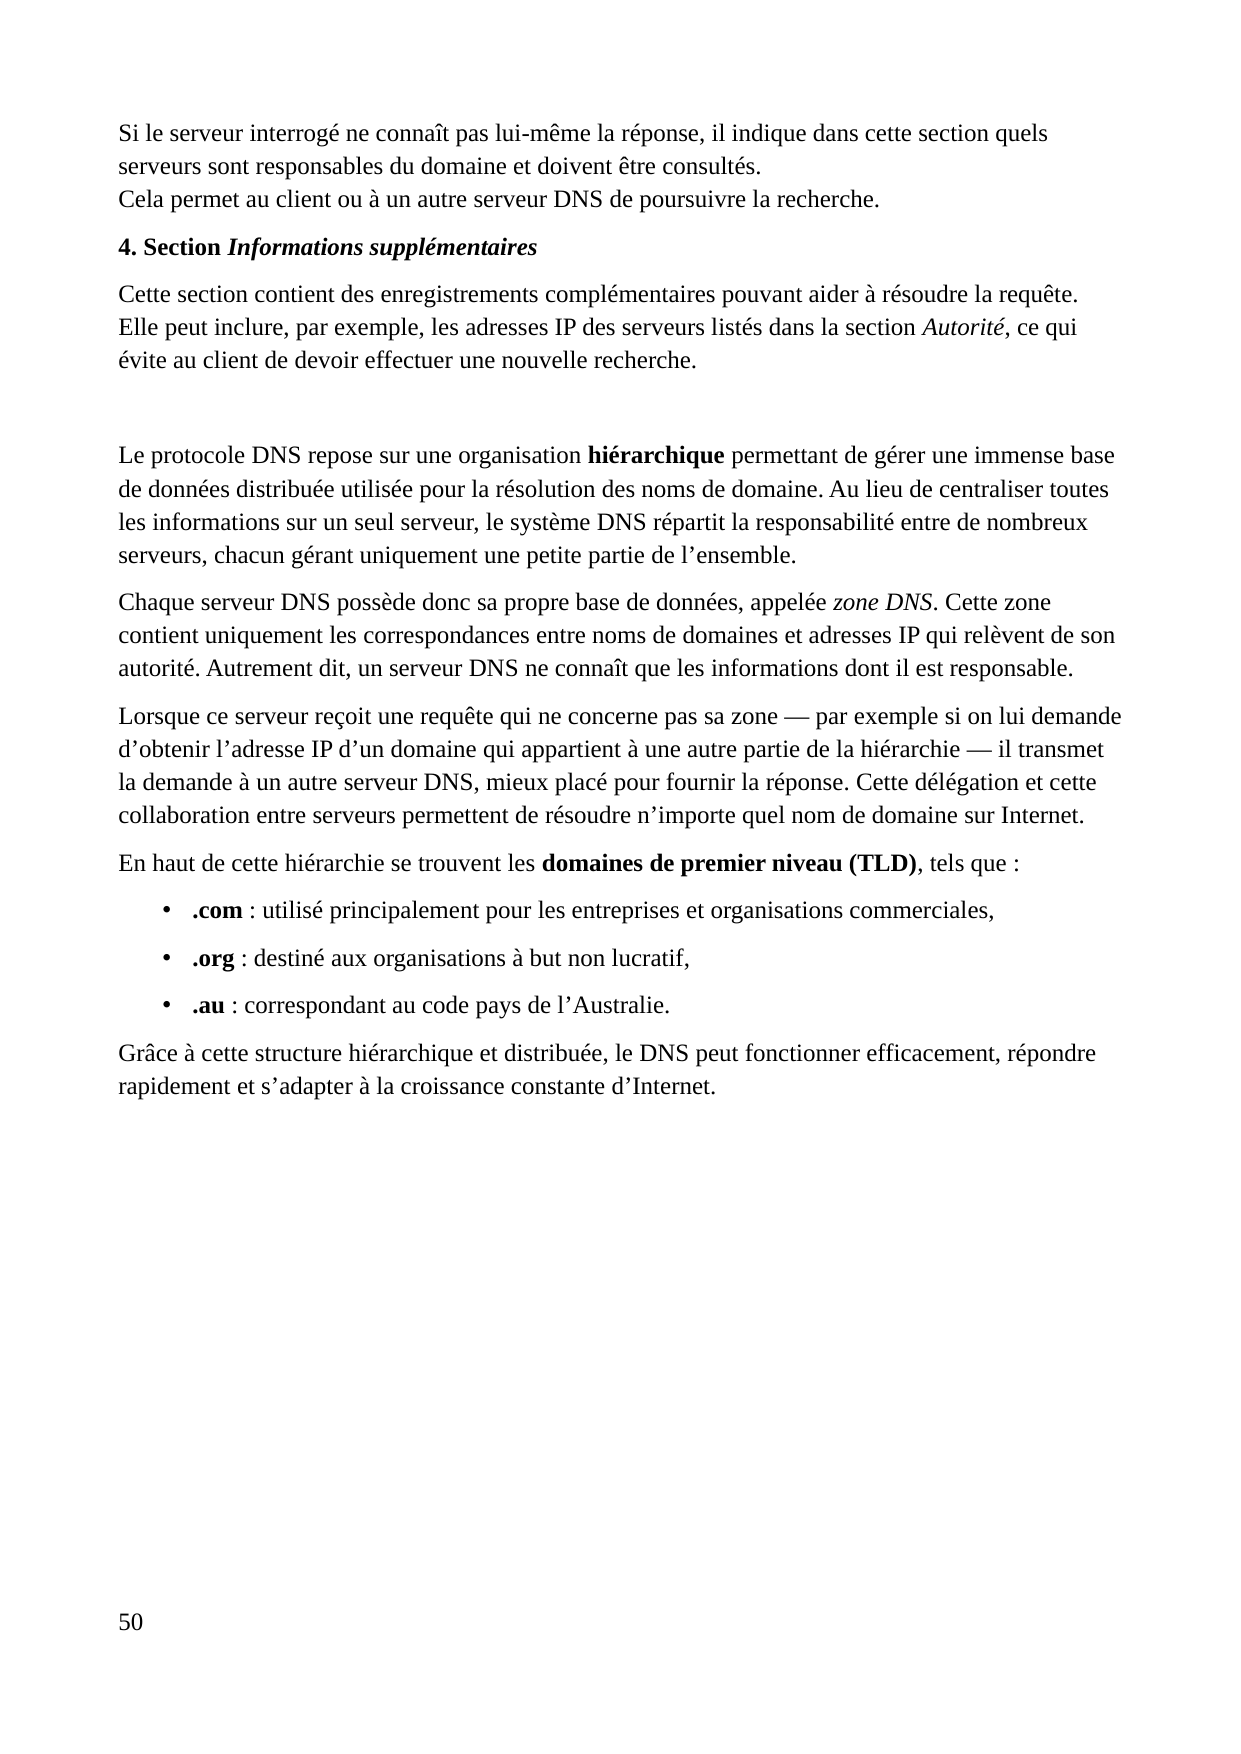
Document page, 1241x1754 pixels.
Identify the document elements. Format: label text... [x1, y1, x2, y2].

text Grâce à cette structure hiérarchique et distribuée, le DNS peut fonctionner efficacement, répondre rapidement et s’adapter à la croissance constante d’Internet. [118, 1038, 1122, 1100]
list .com : utilisé principalement pour les entreprises et organisations commerciales, [162, 895, 1122, 924]
list .org : destiné aux organisations à but non lucratif, [162, 943, 1122, 972]
text Chaque serveur DNS possède donc sa propre base de données, appelée zone DNS. Cette zone contient uniquement les correspondances entre noms de domaines et adresses IP qui relèvent de son autorité. Autrement dit, un serveur DNS ne connaît que les informations dont il est responsable. [118, 587, 1122, 682]
text Cette section contient des enregistrements complémentaires pouvant aider à résoudre la requête. Elle peut inclure, par exemple, les adresses IP des serveurs listés dans la section Autorité, ce qui évite au client de devoir effectuer une nouvelle recherche. [118, 279, 1122, 374]
text En haut de cette hiérarchie se trouvent les domaines de premier niveau (TLD), tels que : [118, 848, 1122, 876]
text 4. Section Informations supplémentaires [118, 232, 1122, 261]
text Lorsque ce serveur reçoit une requête qui ne concerne pas sa zone — par exemple si on lui demande d’obtenir l’adresse IP d’un domaine qui appartient à une autre partie de la hiérarchie — il transmet la demande à un autre serveur DNS, mieux placé pour fournir la réponse. Cette délégation et cette collaboration entre serveurs permettent de résoudre n’importe quel nom de domaine sur Internet. [118, 701, 1122, 829]
list .au : correspondant au code pays de l’Australie. [162, 990, 1122, 1019]
text Le protocole DNS repose sur une organisation hiérarchique permettant de gérer une immense base de données distribuée utilisée pour la résolution des noms de domaine. Au lieu de centraliser toutes les informations sur un seul serveur, le système DNS répartit la responsabilité entre de nombreux serveurs, chacun gérant uniquement une petite partie de l’ensemble. [118, 441, 1122, 568]
text Si le serveur interrogé ne connaît pas lui-même la réponse, il indique dans cette section quels serveurs sont responsables du domaine et doivent être consultés. Cela permet au client ou à un autre serveur DNS de poursuivre la recherche. [118, 118, 1122, 213]
